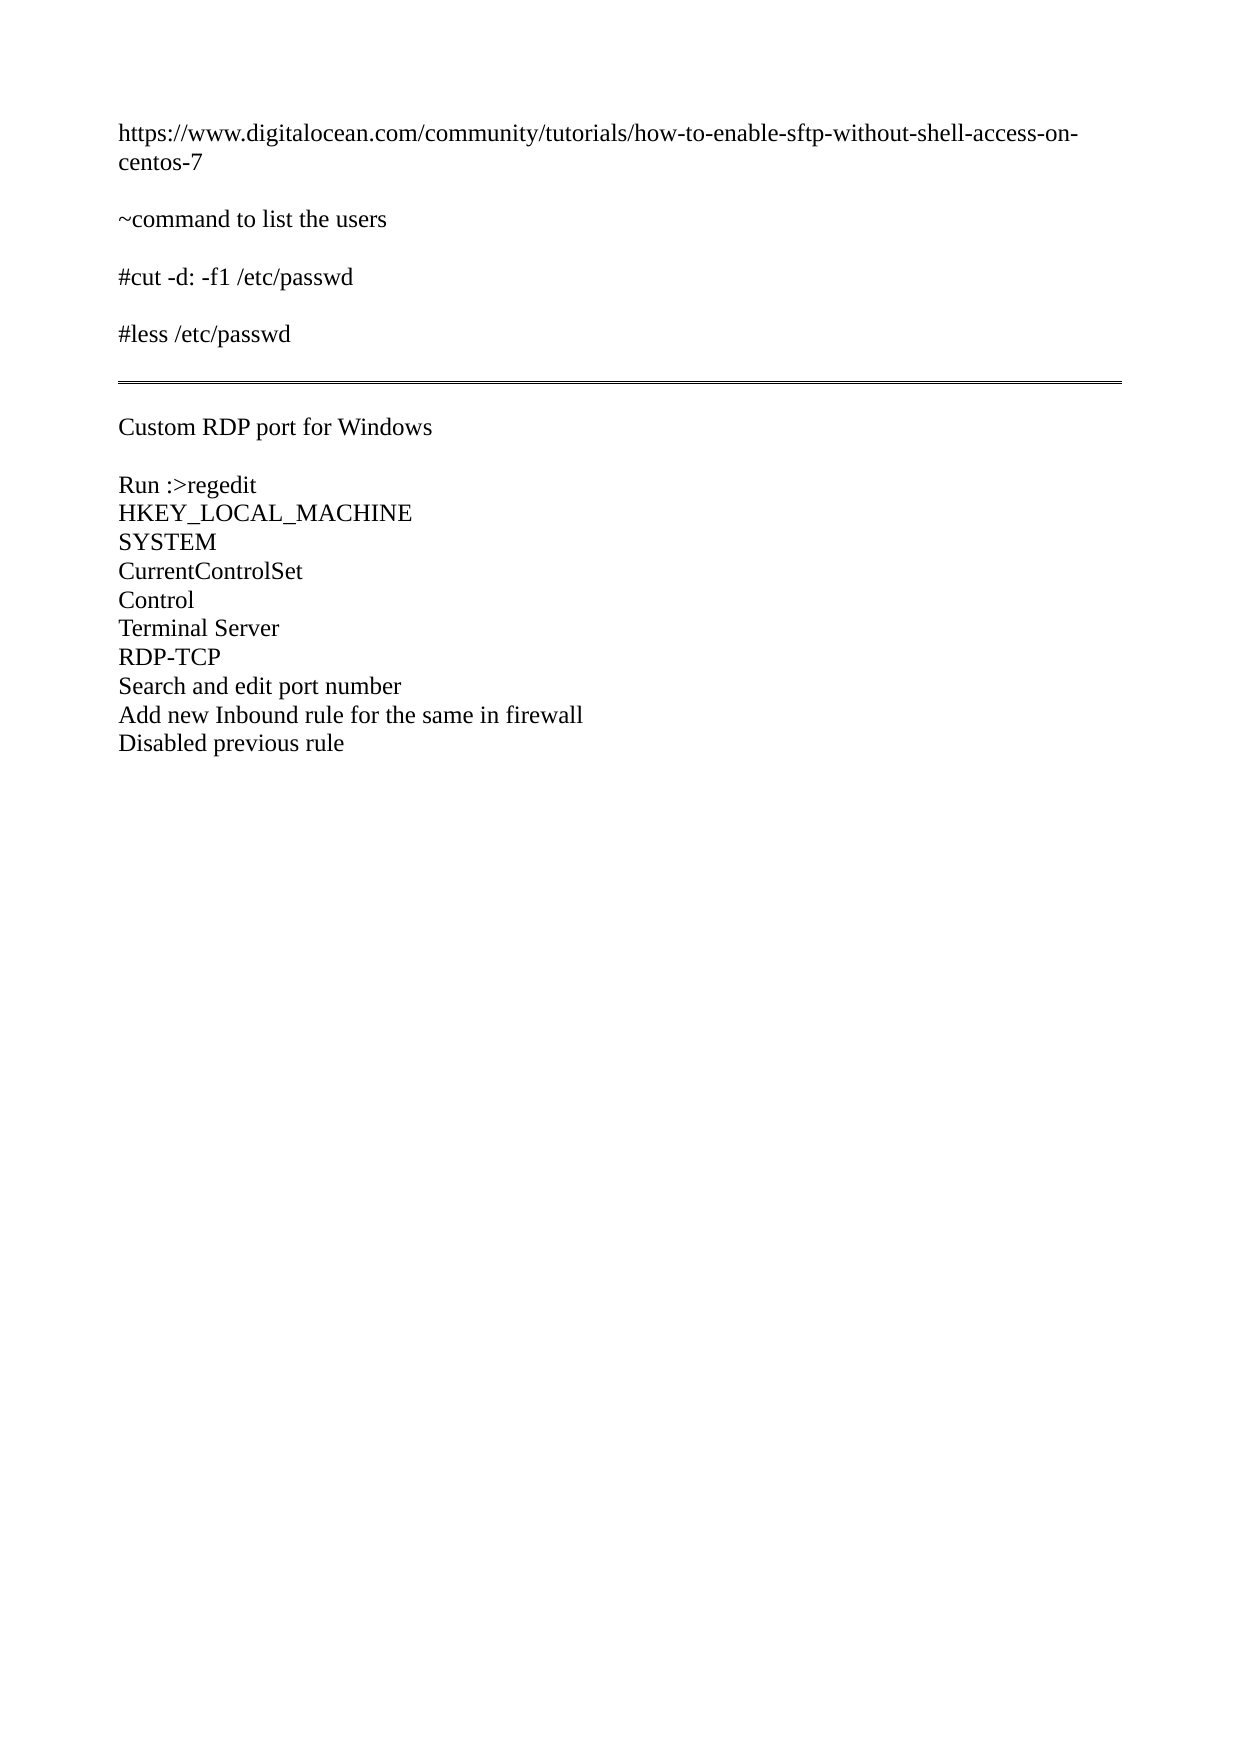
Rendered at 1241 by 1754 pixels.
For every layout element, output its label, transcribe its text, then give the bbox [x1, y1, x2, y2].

text ~command to list the users [118, 204, 1122, 233]
text HKEY_LOCAL_MACHINE [118, 498, 1122, 527]
text RDP-TCP [118, 642, 1122, 671]
text Search and edit port number [118, 671, 1122, 700]
text SYSTEM [118, 527, 1122, 556]
text Custom RDP port for Windows [118, 412, 1122, 441]
text Add new Inbound rule for the same in firewall [118, 700, 1122, 728]
text CurrentControlSet [118, 556, 1122, 585]
text #less /etc/passwd [118, 319, 1122, 348]
text Disabled previous rule [118, 728, 1122, 757]
text #cut -d: -f1 /etc/passwd [118, 262, 1122, 291]
text Control [118, 585, 1122, 613]
text https://www.digitalocean.com/community/tutorials/how-to-enable-sftp-without-shell-access-on-centos-7 [118, 118, 1122, 176]
text Run :>regedit [118, 470, 1122, 498]
text Terminal Server [118, 613, 1122, 642]
